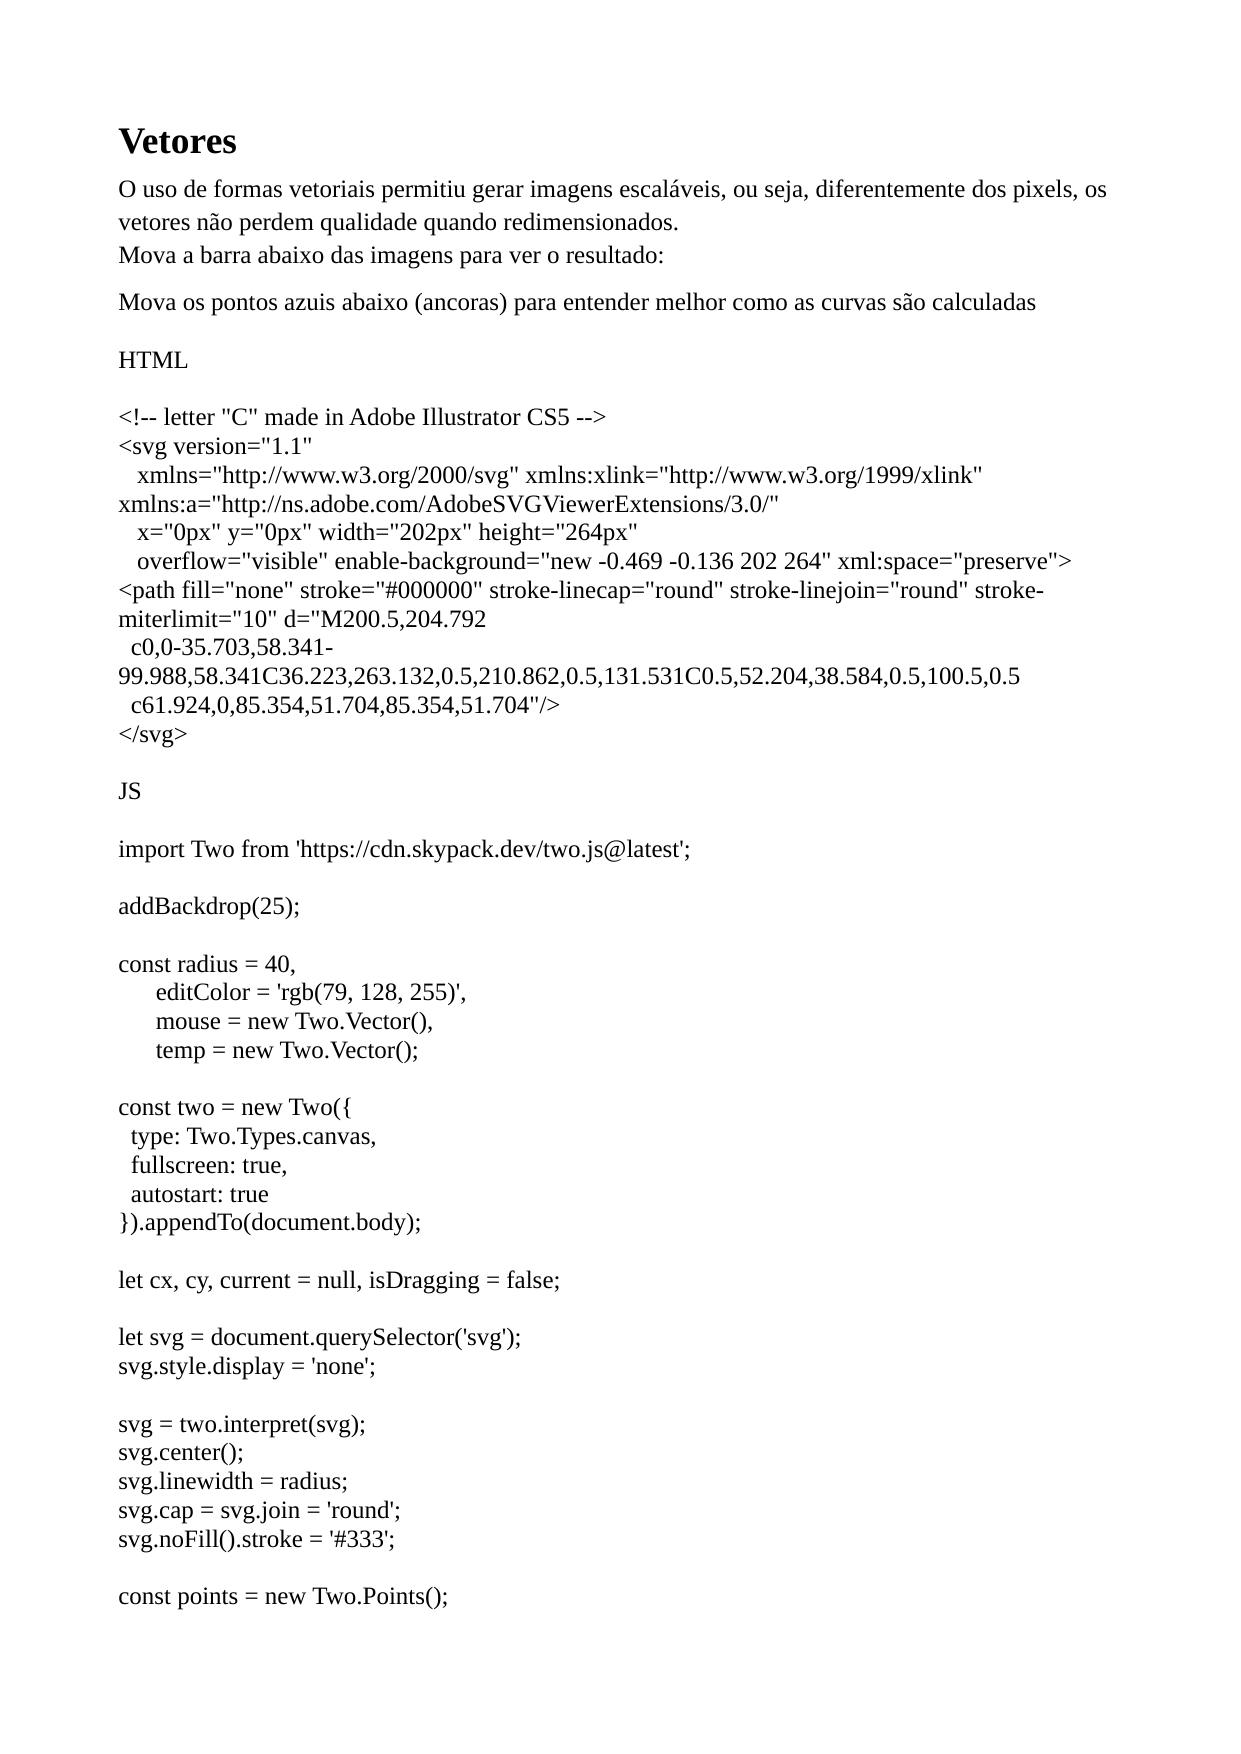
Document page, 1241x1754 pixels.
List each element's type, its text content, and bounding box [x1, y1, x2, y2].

text import Two from 'https://cdn.skypack.dev/two.js@latest'; [118, 834, 1122, 862]
text </svg> [118, 719, 1122, 747]
text fullscreen: true, [118, 1150, 1122, 1179]
subtitle Vetores [118, 118, 1122, 161]
text const points = new Two.Points(); [118, 1581, 1122, 1610]
text editColor = 'rgb(79, 128, 255)', [118, 977, 1122, 1006]
text let cx, cy, current = null, isDragging = false; [118, 1265, 1122, 1294]
text const radius = 40, [118, 949, 1122, 977]
text svg.style.display = 'none'; [118, 1351, 1122, 1380]
text svg.cap = svg.join = 'round'; [118, 1495, 1122, 1524]
text }).appendTo(document.body); [118, 1207, 1122, 1236]
text xmlns="http://www.w3.org/2000/svg" xmlns:xlink="http://www.w3.org/1999/xlink" xmlns:a="http://ns.adobe.com/AdobeSVGViewerExtensions/3.0/" [118, 460, 1122, 517]
text const two = new Two({ [118, 1092, 1122, 1121]
text mouse = new Two.Vector(), [118, 1006, 1122, 1035]
text JS [118, 776, 1122, 805]
text addBackdrop(25); [118, 891, 1122, 920]
text autostart: true [118, 1179, 1122, 1207]
text temp = new Two.Vector(); [118, 1035, 1122, 1064]
text <svg version="1.1" [118, 431, 1122, 460]
text x="0px" y="0px" width="202px" height="264px" [118, 517, 1122, 546]
text overflow="visible" enable-background="new -0.469 -0.136 202 264" xml:space="preserve"> [118, 546, 1122, 575]
text O uso de formas vetoriais permitiu gerar imagens escaláveis, ou seja, diferentemente dos pixels, os vetores não perdem qualidade quando redimensionados. Mova a barra abaixo das imagens para ver o resultado: [118, 174, 1122, 268]
text let svg = document.querySelector('svg'); [118, 1322, 1122, 1351]
text HTML [118, 345, 1122, 374]
text <!-- letter "C" made in Adobe Illustrator CS5 --> [118, 402, 1122, 431]
text Mova os pontos azuis abaixo (ancoras) para entender melhor como as curvas são calculadas [118, 287, 1122, 316]
text type: Two.Types.canvas, [118, 1121, 1122, 1150]
text svg.center(); [118, 1437, 1122, 1466]
text svg = two.interpret(svg); [118, 1409, 1122, 1437]
text svg.noFill().stroke = '#333'; [118, 1524, 1122, 1552]
text <path fill="none" stroke="#000000" stroke-linecap="round" stroke-linejoin="round" stroke-miterlimit="10" d="M200.5,204.792 [118, 575, 1122, 632]
text c61.924,0,85.354,51.704,85.354,51.704"/> [118, 690, 1122, 719]
text svg.linewidth = radius; [118, 1466, 1122, 1495]
text c0,0-35.703,58.341-99.988,58.341C36.223,263.132,0.5,210.862,0.5,131.531C0.5,52.204,38.584,0.5,100.5,0.5 [118, 632, 1122, 690]
